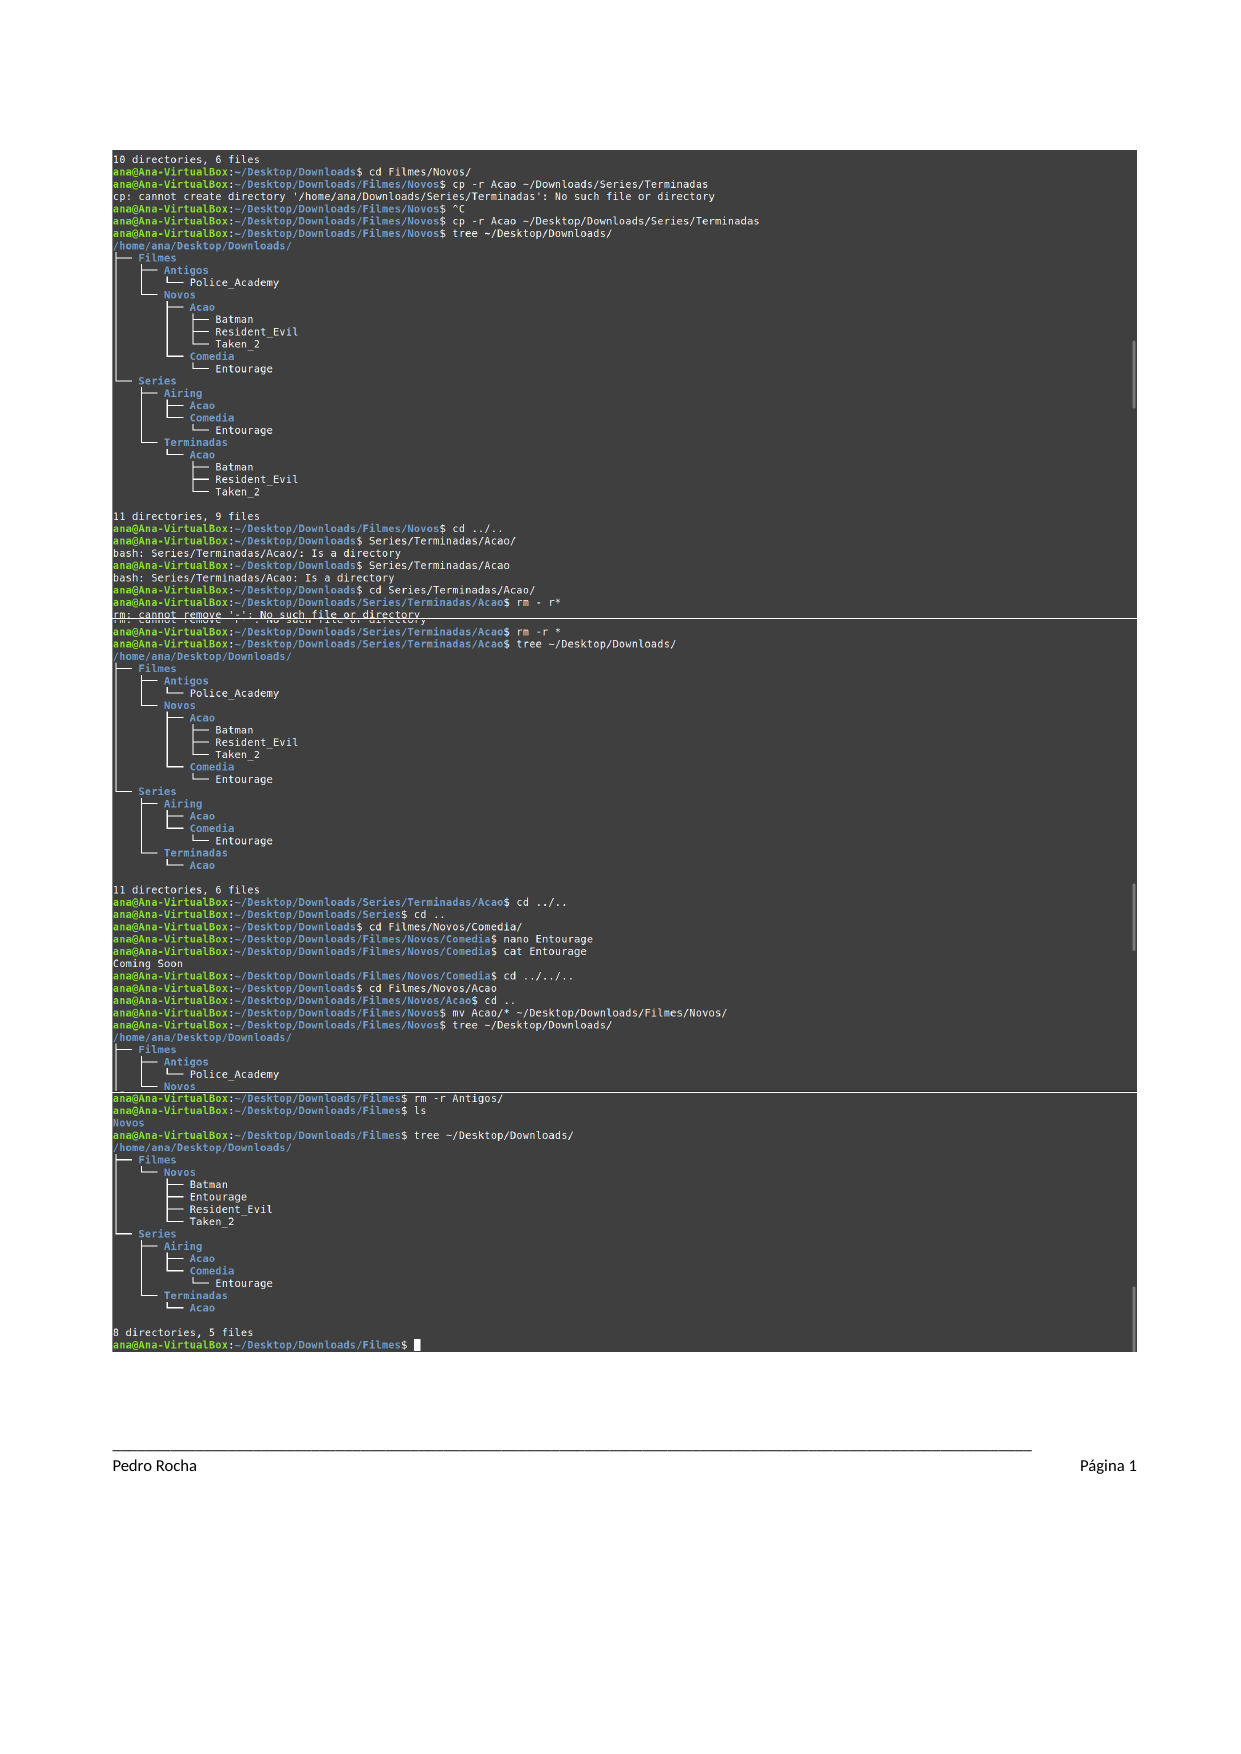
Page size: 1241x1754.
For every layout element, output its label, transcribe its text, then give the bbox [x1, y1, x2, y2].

text _______________________________________________________________________________________________________________ [112, 1433, 1137, 1454]
text Pedro Rocha Página 1 [112, 1455, 1137, 1475]
